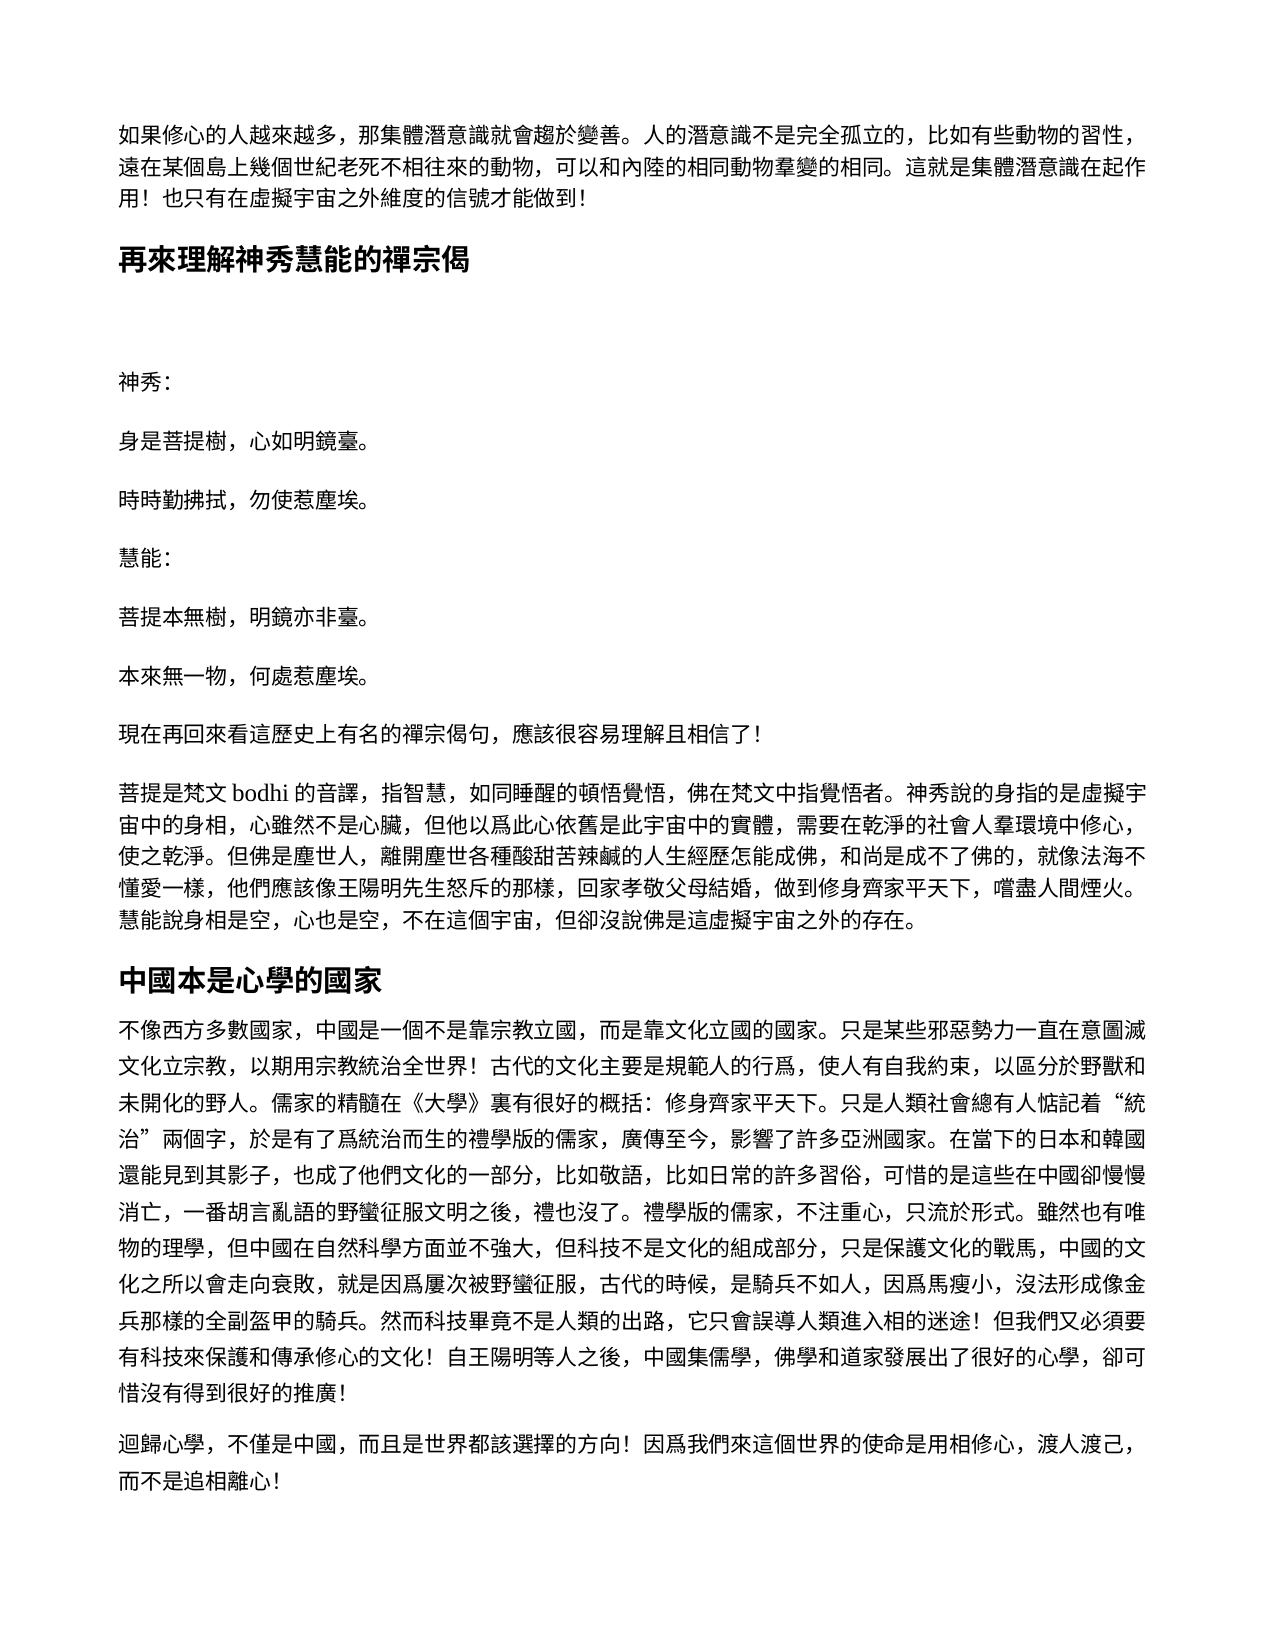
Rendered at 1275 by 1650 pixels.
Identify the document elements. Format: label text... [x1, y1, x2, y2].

text 本來無一物，何處惹塵埃。 [118, 659, 1157, 690]
text 菩提本無樹，明鏡亦非臺。 [118, 600, 1157, 632]
text 神秀： [118, 365, 1157, 397]
subtitle 中國本是心學的國家 [118, 958, 1157, 1000]
text 迴歸心學，不僅是中國，而且是世界都該選擇的方向！因爲我們來這個世界的使命是用相修心，渡人渡己，而不是追相離心！ [118, 1427, 1157, 1495]
text 菩提是梵文bodhi的音譯，指智慧，如同睡醒的頓悟覺悟，佛在梵文中指覺悟者。神秀說的身指的是虛擬宇宙中的身相，心雖然不是心臟，但他以爲此心依舊是此宇宙中的實體，需要在乾淨的社會人羣環境中修心，使之乾淨。但佛是塵世人，離開塵世各種酸甜苦辣鹹的人生經歷怎能成佛，和尚是成不了佛的，就像法海不懂愛一樣，他們應該像王陽明先生怒斥的那樣，回家孝敬父母結婚，做到修身齊家平天下，嚐盡人間煙火。慧能說身相是空，心也是空，不在這個宇宙，但卻沒說佛是這虛擬宇宙之外的存在。 [118, 776, 1157, 934]
text 慧能： [118, 541, 1157, 573]
text 時時勤拂拭，勿使惹塵埃。 [118, 483, 1157, 514]
text 不像西方多數國家，中國是一個不是靠宗教立國，而是靠文化立國的國家。只是某些邪惡勢力一直在意圖滅文化立宗教，以期用宗教統治全世界！古代的文化主要是規範人的行爲，使人有自我約束，以區分於野獸和未開化的野人。儒家的精髓在《大學》裏有很好的概括：修身齊家平天下。只是人類社會總有人惦記着“統治”兩個字，於是有了爲統治而生的禮學版的儒家，廣傳至今，影響了許多亞洲國家。在當下的日本和韓國還能見到其影子，也成了他們文化的一部分，比如敬語，比如日常的許多習俗，可惜的是這些在中國卻慢慢消亡，一番胡言亂語的野蠻征服文明之後，禮也沒了。禮學版的儒家，不注重心，只流於形式。雖然也有唯物的理學，但中國在自然科學方面並不強大，但科技不是文化的組成部分，只是保護文化的戰馬，中國的文化之所以會走向衰敗，就是因爲屢次被野蠻征服，古代的時候，是騎兵不如人，因爲馬瘦小，沒法形成像金兵那樣的全副盔甲的騎兵。然而科技畢竟不是人類的出路，它只會誤導人類進入相的迷途！但我們又必須要有科技來保護和傳承修心的文化！自王陽明等人之後，中國集儒學，佛學和道家發展出了很好的心學，卻可惜沒有得到很好的推廣！ [118, 1013, 1157, 1408]
text 現在再回來看這歷史上有名的禪宗偈句，應該很容易理解且相信了！ [118, 717, 1157, 749]
subtitle 再來理解神秀慧能的禪宗偈 [118, 237, 1157, 279]
text 如果修心的人越來越多，那集體潛意識就會趨於變善。人的潛意識不是完全孤立的，比如有些動物的習性，遠在某個島上幾個世紀老死不相往來的動物，可以和內陸的相同動物羣變的相同。這就是集體潛意識在起作用！也只有在虛擬宇宙之外維度的信號才能做到！ [118, 118, 1157, 213]
text 身是菩提樹，心如明鏡臺。 [118, 424, 1157, 456]
